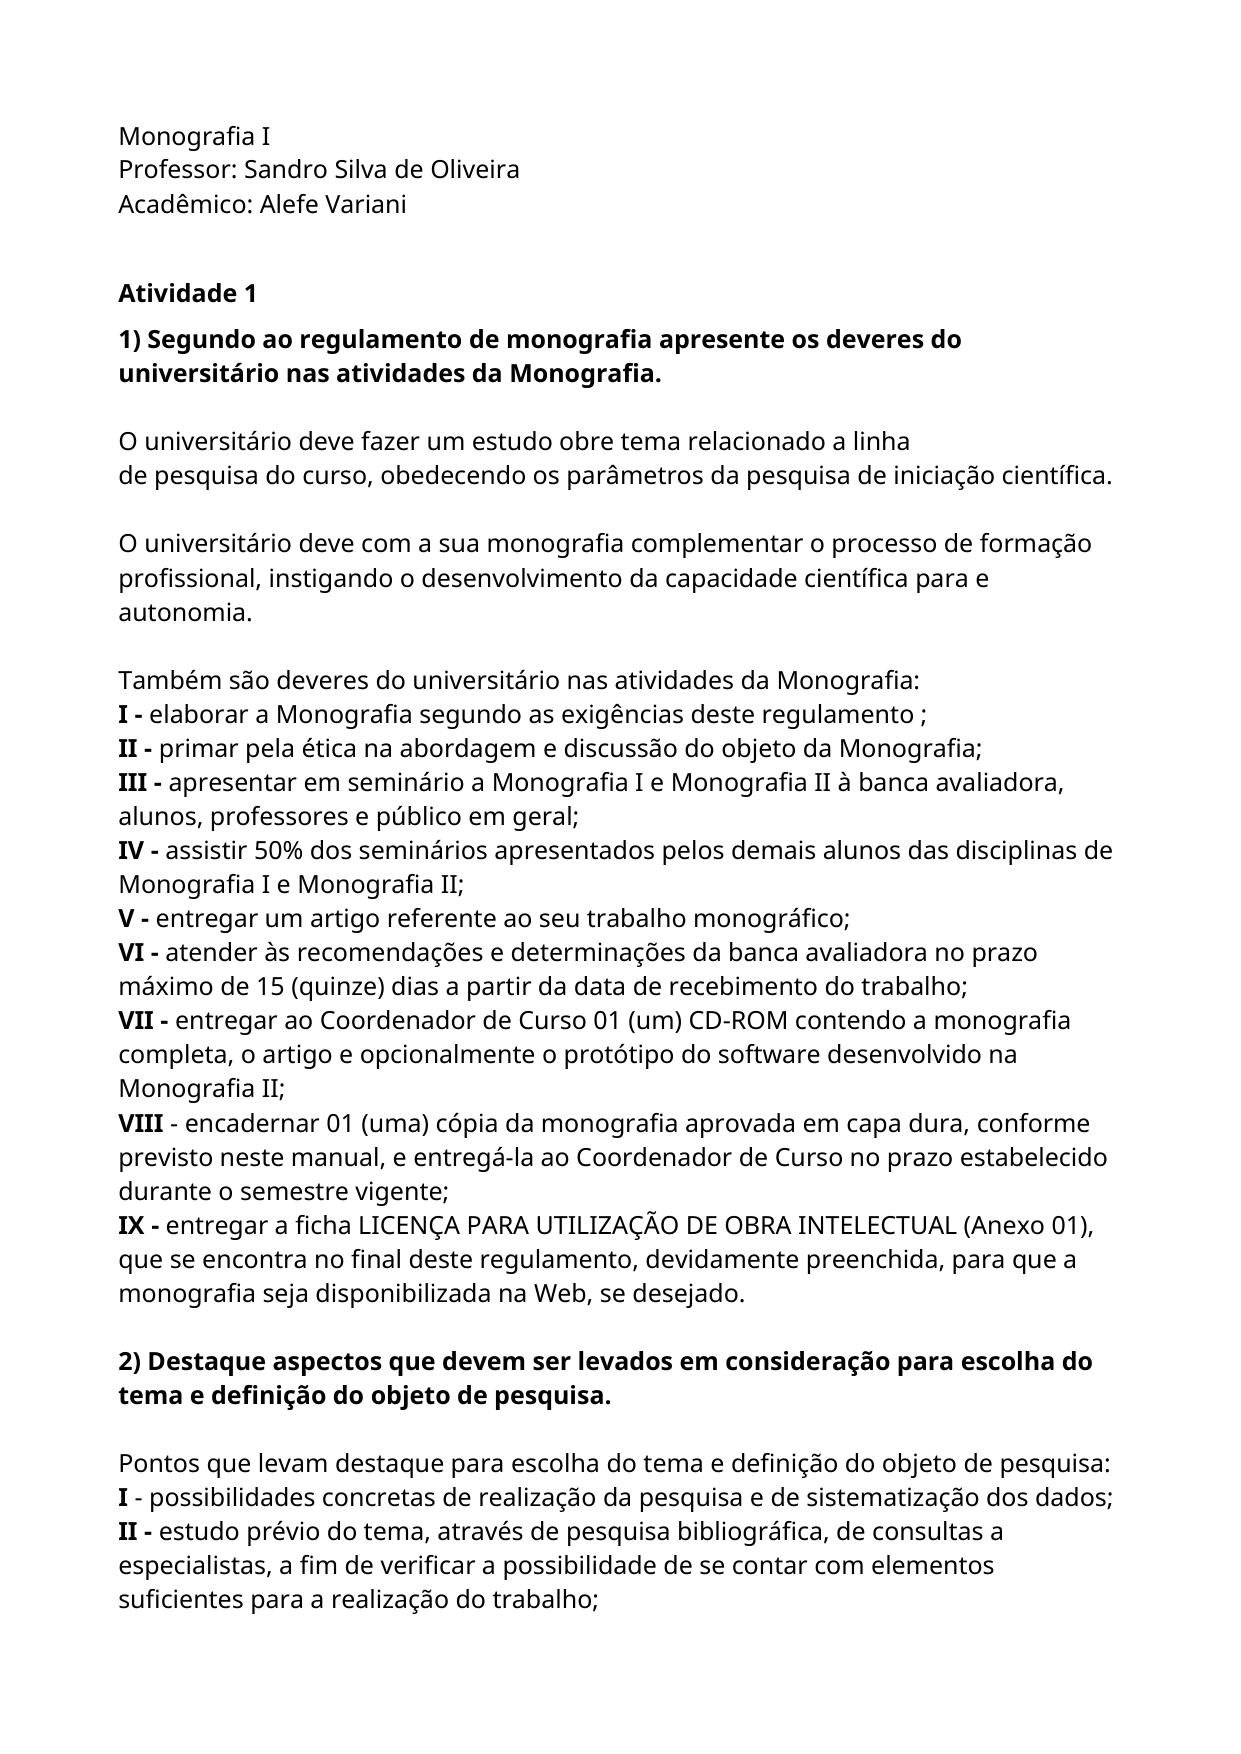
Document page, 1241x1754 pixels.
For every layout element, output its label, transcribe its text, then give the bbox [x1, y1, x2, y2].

text Professor: Sandro Silva de Oliveira [118, 152, 1122, 186]
text II - estudo prévio do tema, através de pesquisa bibliográfica, de consultas a especialistas, a fim de verificar a possibilidade de se contar com elementos suficientes para a realização do trabalho; [118, 1514, 1122, 1616]
text IX - entregar a ficha LICENÇA PARA UTILIZAÇÃO DE OBRA INTELECTUAL (Anexo 01), que se encontra no final deste regulamento, devidamente preenchida, para que a monografia seja disponibilizada na Web, se desejado. [118, 1207, 1122, 1309]
text 1) Segundo ao regulamento de monografia apresente os deveres do universitário nas atividades da Monografia. [118, 322, 1122, 390]
text Monografia I [118, 118, 1122, 152]
text Pontos que levam destaque para escolha do tema e definição do objeto de pesquisa: [118, 1446, 1122, 1480]
text VI - atender às recomendações e determinações da banca avaliadora no prazo máximo de 15 (quinze) dias a partir da data de recebimento do trabalho; [118, 935, 1122, 1003]
text IV - assistir 50% dos seminários apresentados pelos demais alunos das disciplinas de Monografia I e Monografia II; [118, 833, 1122, 901]
text I - elaborar a Monografia segundo as exigências deste regulamento ; [118, 696, 1122, 731]
text VIII - encadernar 01 (uma) cópia da monografia aprovada em capa dura, conforme previsto neste manual, e entregá-la ao Coordenador de Curso no prazo estabelecido durante o semestre vigente; [118, 1105, 1122, 1207]
text Acadêmico: Alefe Variani [118, 186, 1122, 220]
text de pesquisa do curso, obedecendo os parâmetros da pesquisa de iniciação científica. [118, 458, 1122, 492]
text O universitário deve com a sua monografia complementar o processo de formação profissional, instigando o desenvolvimento da capacidade científica para e autonomia. [118, 526, 1122, 628]
text I - possibilidades concretas de realização da pesquisa e de sistematização dos dados; [118, 1480, 1122, 1514]
text III - apresentar em seminário a Monografia I e Monografia II à banca avaliadora, alunos, professores e público em geral; [118, 764, 1122, 833]
text Também são deveres do universitário nas atividades da Monografia: [118, 662, 1122, 696]
text V - entregar um artigo referente ao seu trabalho monográfico; [118, 901, 1122, 935]
text 2) Destaque aspectos que devem ser levados em consideração para escolha do tema e definição do objeto de pesquisa. [118, 1344, 1122, 1412]
text O universitário deve fazer um estudo obre tema relacionado a linha [118, 424, 1122, 458]
subtitle Atividade 1 [118, 275, 1122, 309]
text VII - entregar ao Coordenador de Curso 01 (um) CD-ROM contendo a monografia completa, o artigo e opcionalmente o protótipo do software desenvolvido na Monografia II; [118, 1003, 1122, 1105]
text II - primar pela ética na abordagem e discussão do objeto da Monografia; [118, 731, 1122, 764]
